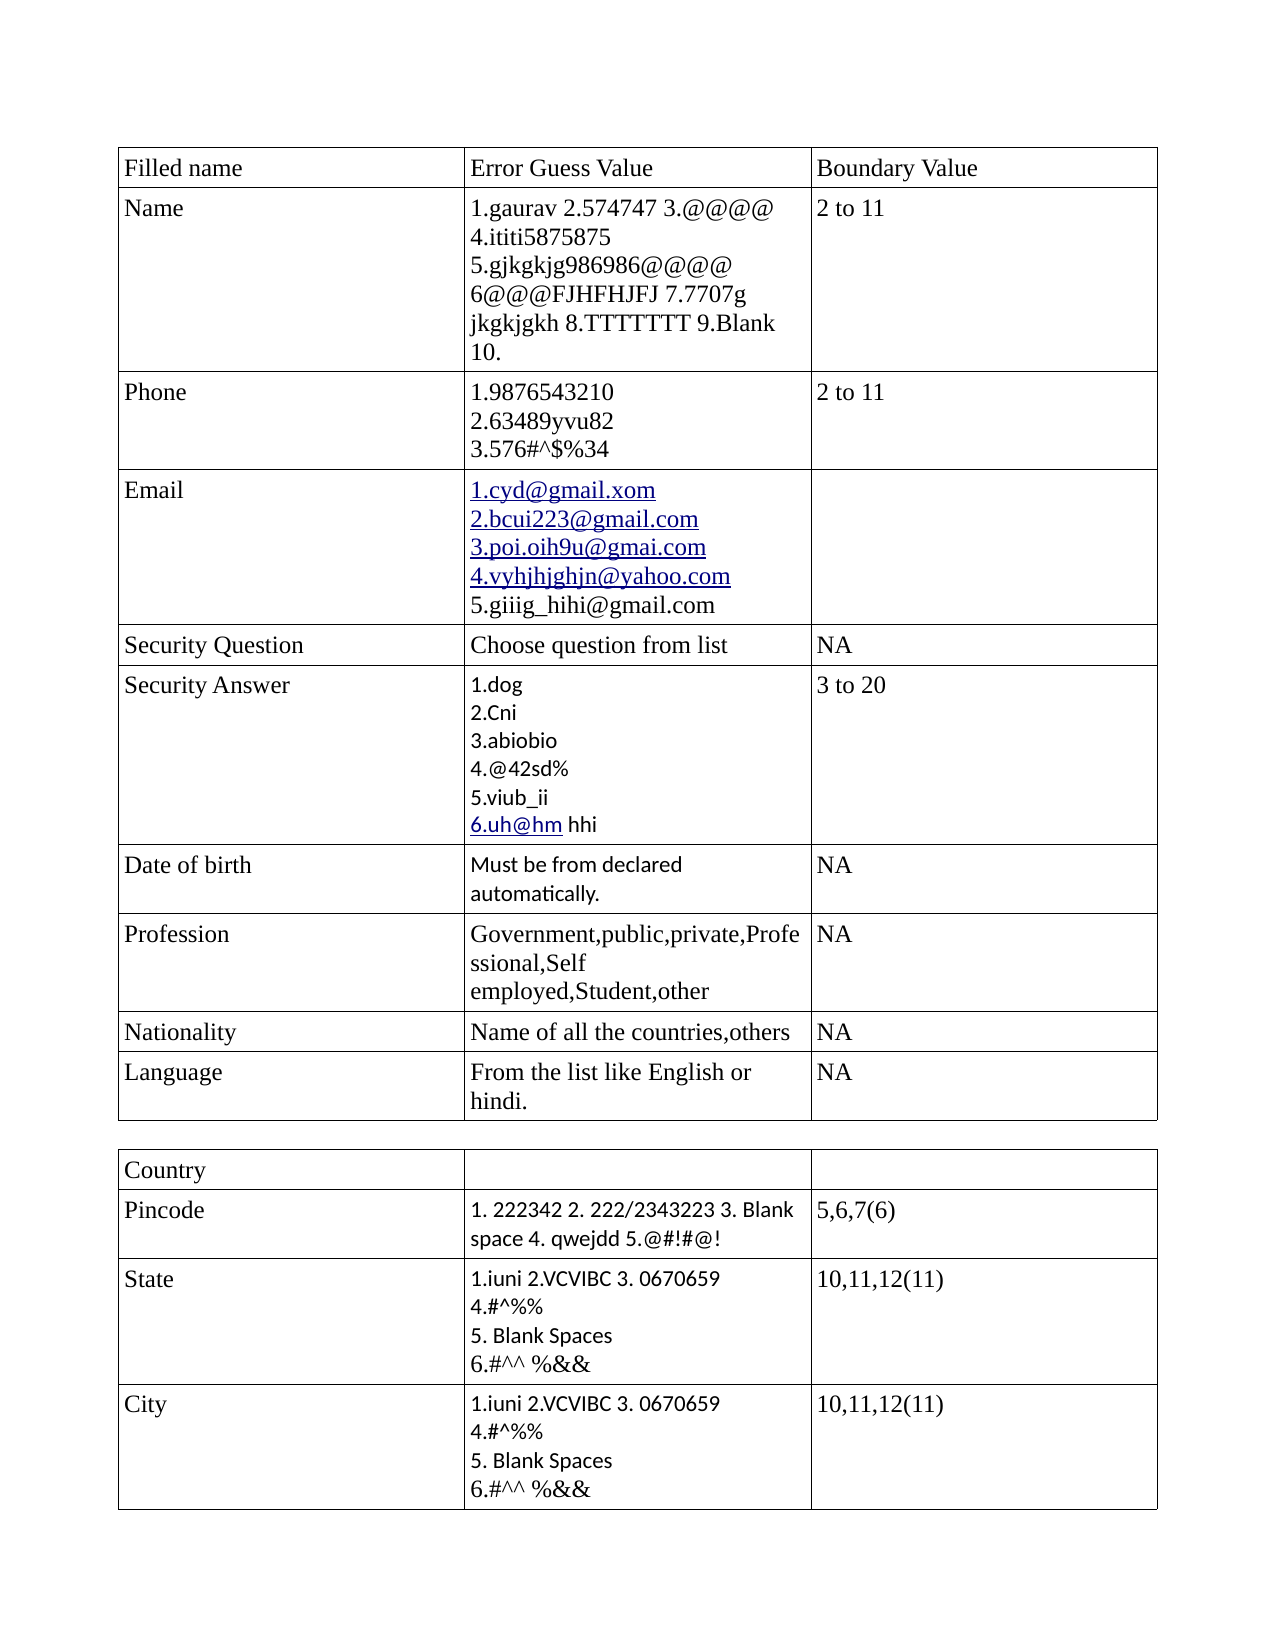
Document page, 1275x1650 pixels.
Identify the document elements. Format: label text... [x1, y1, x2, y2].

table_cell 2 to 11 [812, 188, 1157, 371]
table_cell 10,11,12(11) [812, 1259, 1157, 1383]
table_cell Phone [119, 372, 464, 469]
table_cell Pincode [119, 1190, 464, 1258]
table_cell Government,public,private,Professional,Self employed,Student,other [465, 914, 811, 1011]
table_cell Profession [119, 914, 464, 1011]
table_cell Choose question from list [465, 625, 811, 665]
table_header Error Guess Value [465, 148, 811, 187]
table_cell State [119, 1259, 464, 1383]
table_cell City [119, 1385, 464, 1509]
table_header Filled name [119, 148, 464, 187]
table_cell NA [812, 845, 1157, 913]
table_cell Nationality [119, 1012, 464, 1051]
table_cell NA [812, 914, 1157, 1011]
table_cell 1.cyd@gmail.xom 2.bcui223@gmail.com 3.poi.oih9u@gmai.com 4.vyhjhjghjn@yahoo.com 5.giiig_hihi@gmail.com [465, 470, 811, 624]
table_cell [812, 470, 1157, 624]
table_cell NA [812, 1012, 1157, 1051]
table_cell NA [812, 1052, 1157, 1120]
table_cell 2 to 11 [812, 372, 1157, 469]
table_cell Date of birth [119, 845, 464, 913]
table_cell Language [119, 1052, 464, 1120]
table_cell 1.dog 2.Cni 3.abiobio 4.@42sd% 5.viub_ii 6.uh@hm hhi [465, 666, 811, 844]
table_cell 1.gaurav 2.574747 3.@@@@ 4.ititi5875875 5.gjkgkjg986986@@@@ 6@@@FJHFHJFJ 7.7707g jkgkjgkh 8.TTTTTTT 9.Blank 10. [465, 188, 811, 371]
table_cell Name [119, 188, 464, 371]
table_header Boundary Value [812, 148, 1157, 187]
table_cell NA [812, 625, 1157, 665]
table_header Country [119, 1150, 464, 1189]
table_cell 1.iuni 2.VCVIBC 3. 0670659 4.#^%% 5. Blank Spaces 6.#^^ %&& [465, 1259, 811, 1383]
table_cell 1.9876543210 2.63489yvu82 3.576#^$%34 [465, 372, 811, 469]
table_cell Name of all the countries,others [465, 1012, 811, 1051]
table_cell From the list like English or hindi. [465, 1052, 811, 1120]
table_cell Email [119, 470, 464, 624]
table_header [812, 1150, 1157, 1189]
table_cell 5,6,7(6) [812, 1190, 1157, 1258]
table_header [465, 1150, 811, 1189]
table_cell 1.iuni 2.VCVIBC 3. 0670659 4.#^%% 5. Blank Spaces 6.#^^ %&& [465, 1385, 811, 1509]
table_cell Security Question [119, 625, 464, 665]
table_cell 10,11,12(11) [812, 1385, 1157, 1509]
table_cell 1. 222342 2. 222/2343223 3. Blank space 4. qwejdd 5.@#!#@! [465, 1190, 811, 1258]
table_cell Security Answer [119, 666, 464, 844]
table_cell Must be from declared automatically. [465, 845, 811, 913]
table_cell 3 to 20 [812, 666, 1157, 844]
